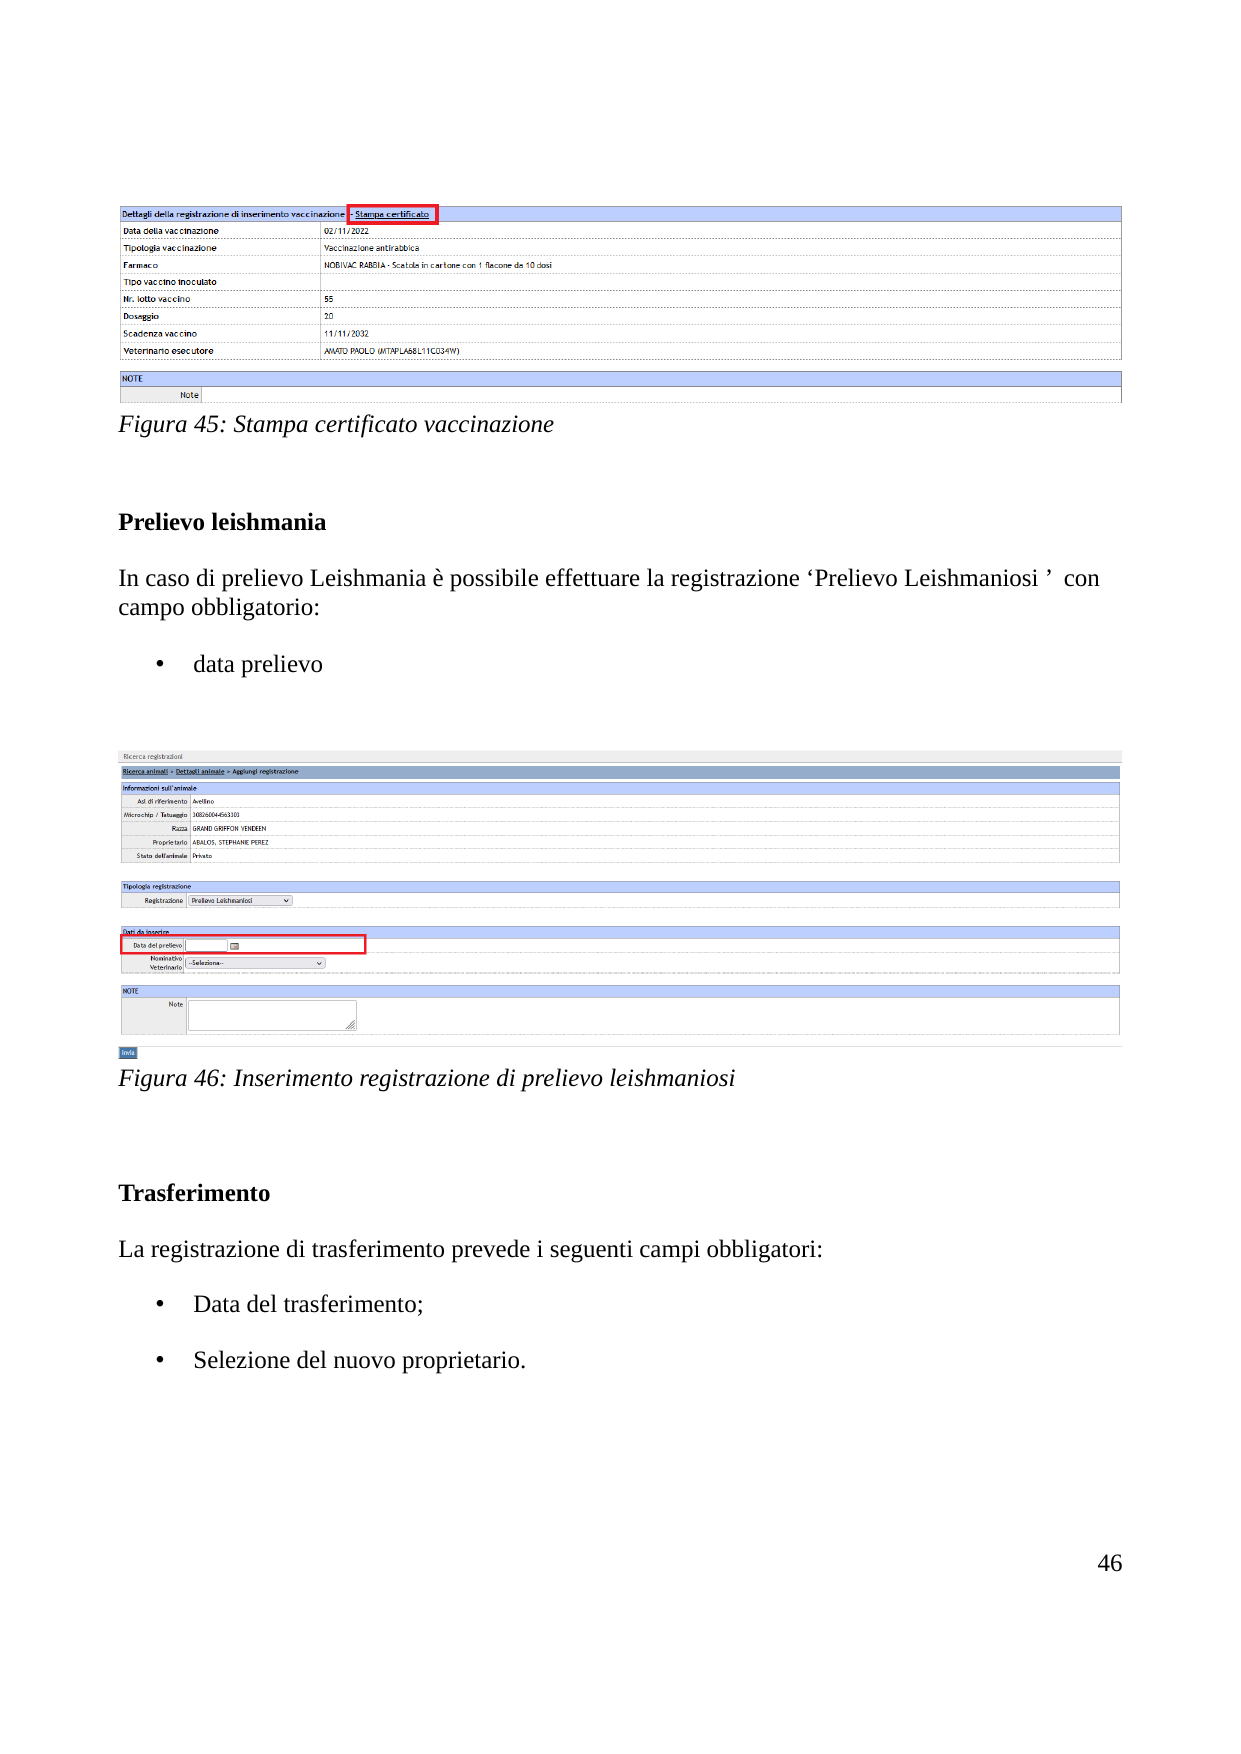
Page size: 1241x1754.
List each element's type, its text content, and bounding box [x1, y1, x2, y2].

list Selezione del nuovo proprietario. [156, 1345, 1122, 1374]
picture [118, 204, 1123, 409]
text Figura 45: Stampa certificato vaccinazione [118, 409, 1122, 437]
text Prelievo leishmania [118, 507, 1122, 536]
text Trasferimento [118, 1178, 1122, 1207]
text La registrazione di trasferimento prevede i seguenti campi obbligatori: [118, 1234, 1122, 1263]
list data prelievo [156, 649, 1122, 678]
list Data del trasferimento; [156, 1289, 1122, 1318]
text In caso di prelievo Leishmania è possibile effettuare la registrazione ‘Prelievo Leishmaniosi ’ con campo obbligatorio: [118, 563, 1122, 621]
text Figura 46: Inserimento registrazione di prelievo leishmaniosi [118, 1064, 1122, 1092]
